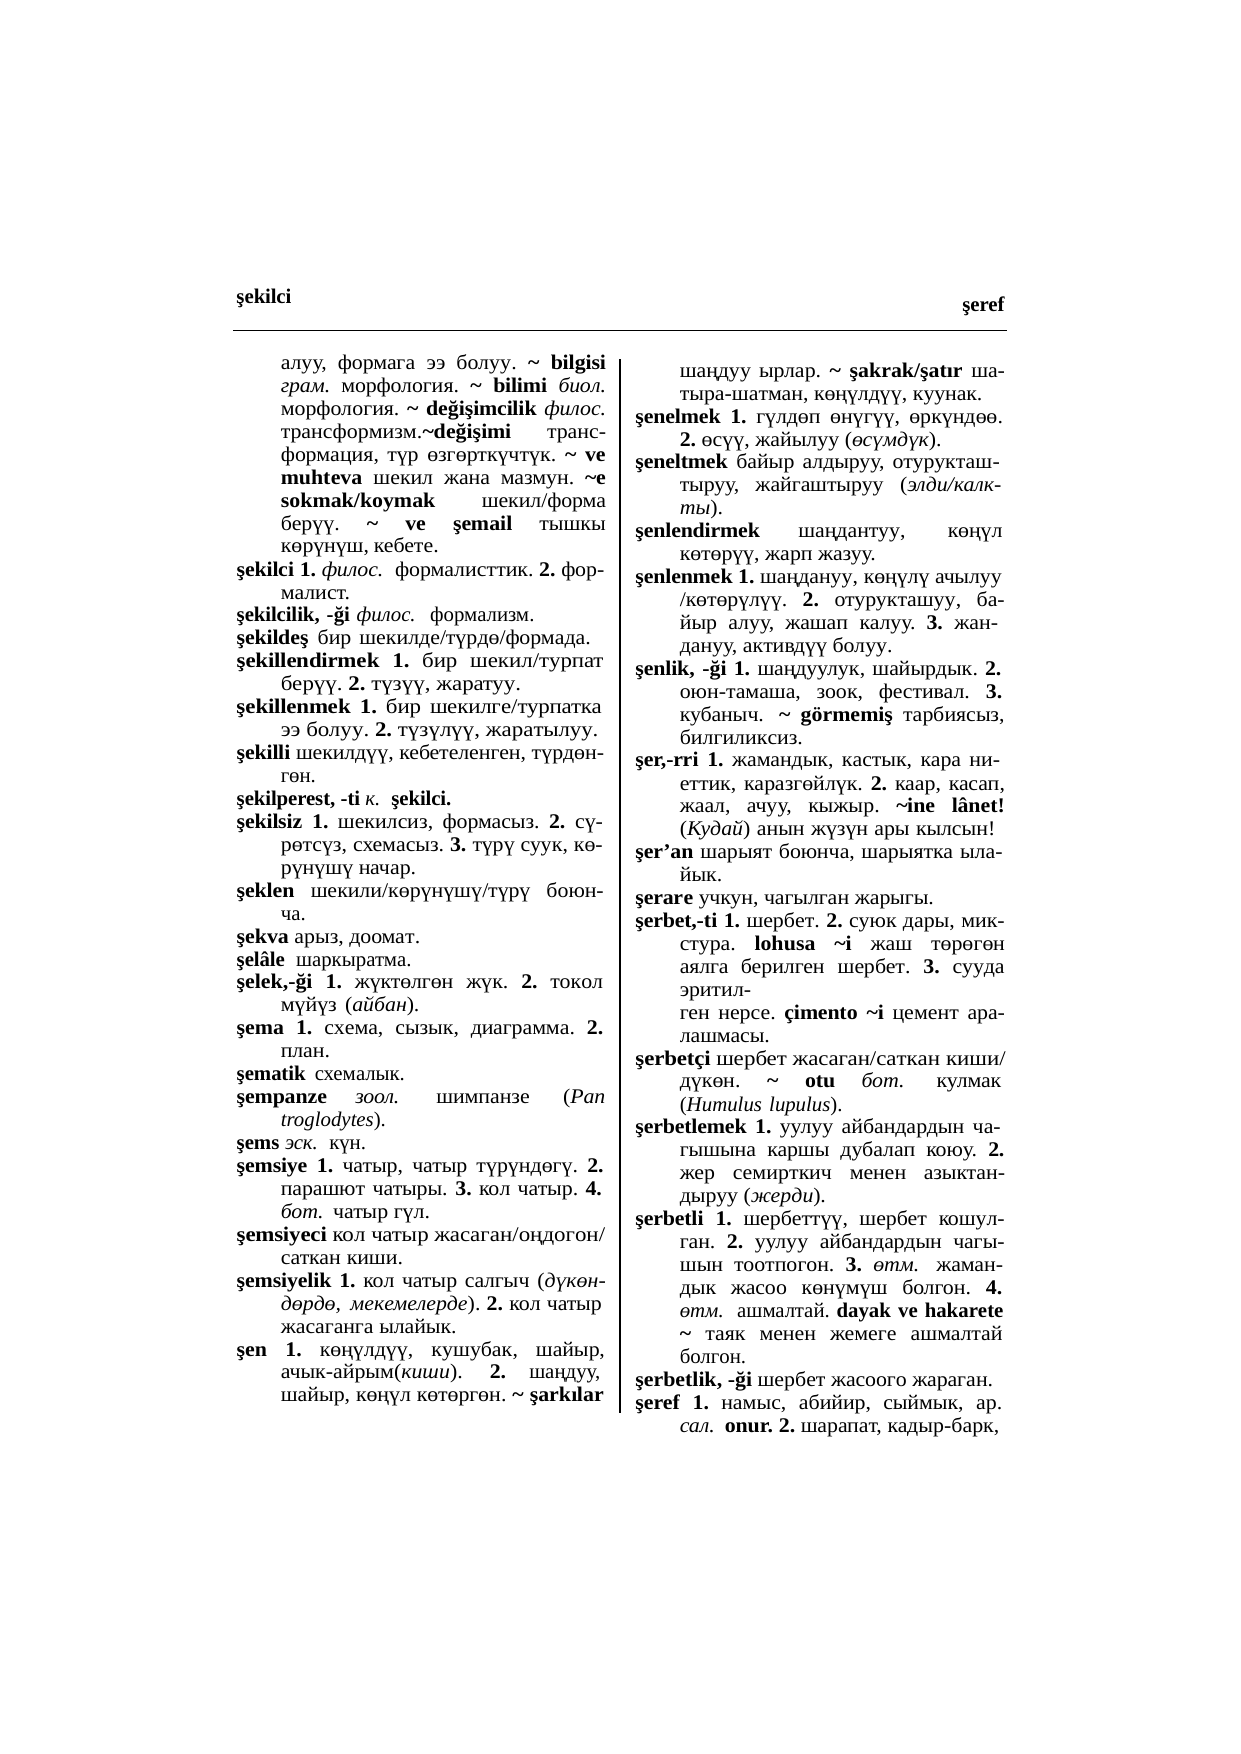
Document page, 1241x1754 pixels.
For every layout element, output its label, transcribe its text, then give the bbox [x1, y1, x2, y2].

text шайыр, көңүл көтөргөн. ~ şarkılar [281, 1383, 606, 1406]
text şer,-rri 1. жамандык, кастык, кара ни- [635, 749, 1065, 771]
text алуу, формага ээ болуу. ~ bilgisi грам. морфология. ~ bilimi биол. морфология. ~ değişimcilik филос. трансформизм.~değişimi транс- формация, түр өзгөрткүчтүк. ~ ve muhteva шекил жана мазмун. ~e sokmak/koymak шекил/форма берүү. ~ ve şemail тышкы көрүнүш, кебете. [281, 350, 606, 557]
text şemsiye 1. чатыр, чатыр түрүндөгү. 2. [236, 1154, 609, 1177]
text план. [281, 1039, 331, 1062]
text бот. чатыр гүл. [281, 1200, 430, 1223]
text şerbet,-ti 1. шербет. 2. суюк дары, мик- стура. lohusa ~i жаш төрөгөн аялга берилген шербет. 3. сууда эритил- [635, 909, 1005, 1001]
text ген нерсе. çimento ~i цемент ара- лашмасы. [679, 1001, 1005, 1047]
text şerbetli 1. шербеттүү, шербет кошул- ган. 2. уулуу айбандардын чагы- шын тоотпогон. 3. өтм. жаман- [635, 1207, 1005, 1276]
text şerbetçi шербет жасаган/саткан киши/ [635, 1047, 1065, 1069]
text şeneltmek байыр алдыруу, отурукташ- тыруу, жайгаштыруу (элди/калк- [635, 451, 1037, 496]
text şerbetlik, -ği шербет жасоого жараган. [635, 1368, 1065, 1391]
text şer’an шарыят боюнча, шарыятка ыла- йык. [635, 840, 1042, 886]
text болгон. [679, 1345, 749, 1368]
text şenelmek 1. гүлдөп өнүгүү, өркүндөө. [635, 405, 1065, 428]
text şen 1. көңүлдүү, кушубак, шайыр, ачык-айрым(киши). 2. шаңдуу, [236, 1338, 606, 1383]
text şems эск. күн. [236, 1131, 609, 1154]
text шаңдуу ырлар. ~ şakrak/şatır ша- тыра-шатман, көңүлдүү, куунак. [679, 359, 1005, 405]
text сал. onur. 2. шарапат, кадыр-барк, [679, 1414, 1005, 1437]
text şekilperest, -ti к. şekilci. [236, 787, 609, 810]
text şerare учкун, чагылган жарыгы. [635, 886, 1065, 909]
text şemsiyeci кол чатыр жасаган/оңдогон/ [236, 1223, 609, 1246]
text ча. [281, 902, 306, 925]
text şempanze зоол. шимпанзе (Pan [236, 1085, 609, 1108]
text şenlendirmek шаңдантуу, көңүл көтөрүү, жарп жазуу. [635, 519, 1004, 565]
text гышына каршы дубалап коюу. 2. жер семирткич менен азыктан- дыруу (жерди). [679, 1138, 1005, 1207]
text şekva арыз, доомат. [236, 925, 609, 948]
text troglodytes). [281, 1108, 387, 1131]
text оюн-тамаша, зоок, фестивал. 3. [679, 680, 1004, 703]
text дөрдө, мекемелерде). 2. кол чатыр [281, 1292, 606, 1315]
text şema 1. схема, сызык, диаграмма. 2. [236, 1016, 609, 1039]
text şekilcilik, -ği филос. формализм. [236, 604, 609, 626]
text дүкөн. ~ otu бот. кулмак [679, 1069, 1004, 1093]
text şekildeş бир шекилде/түрдө/формада. [236, 626, 609, 649]
text жасаганга ылайык. [281, 1315, 458, 1338]
text рөтсүз, схемасыз. 3. түрү суук, кө- рүнүшү начар. [281, 833, 606, 879]
text şemsiyelik 1. кол чатыр салгыч (дүкөн- [236, 1269, 609, 1292]
text şekilsiz 1. шекилсиз, формасыз. 2. сү- [236, 810, 609, 833]
text еттик, каразгөйлүк. 2. каар, касап, жаал, ачуу, кыжыр. ~ine lânet! (Кудай) анын жүзүн ары кылсын! [679, 772, 1005, 840]
text саткан киши. [281, 1246, 405, 1269]
text şeklen шекили/көрүнүшү/түрү боюн- [236, 879, 609, 902]
text ты). [679, 496, 723, 519]
text şeref 1. намыс, абийир, сыймык, ар. [635, 1391, 1065, 1414]
text şematik схемалык. [236, 1062, 609, 1085]
text 2. өсүү, жайылуу (өсүмдүк). [679, 428, 942, 451]
text (Humulus lupulus). [679, 1093, 843, 1116]
text şeref [901, 292, 1065, 316]
text /көтөрүлүү. 2. отурукташуу, ба- йыр алуу, жашап калуу. 3. жан- [679, 588, 1005, 634]
text şekilci [236, 284, 292, 308]
text өтм. ашмалтай. dayak ve hakarete [679, 1299, 1005, 1322]
text дануу, активдүү болуу. [679, 634, 895, 657]
text şekillenmek 1. бир шекилге/турпатка ээ болуу. 2. түзүлүү, жаратылуу. [236, 695, 609, 741]
text şerbetlemek 1. уулуу айбандардын ча- [635, 1116, 1065, 1138]
text şekillendirmek 1. бир шекил/турпат берүү. 2. түзүү, жаратуу. [236, 649, 606, 695]
text şenlenmek 1. шаңдануу, көңүлү ачылуу [635, 565, 1065, 588]
text şenlik, -ği 1. шаңдуулук, шайырдык. 2. [635, 657, 1065, 680]
text парашют чатыры. 3. кол чатыр. 4. [281, 1177, 606, 1200]
text şekilli шекилдүү, кебетеленген, түрдөн- [236, 741, 609, 764]
text şekilci 1. филос. формалисттик. 2. фор- малист. [236, 558, 609, 604]
text кубаныч. ~ görmemiş тарбиясыз, билгиликсиз. [679, 703, 1005, 749]
text şelâle шаркыратма. [236, 948, 609, 971]
text дык жасоо көнүмүш болгон. 4. [679, 1276, 1005, 1299]
text ~ таяк менен жемеге ашмалтай [679, 1322, 1004, 1345]
text şelek,-ği 1. жүктөлгөн жүк. 2. токол мүйүз (айбан). [236, 971, 609, 1016]
text гөн. [281, 764, 317, 787]
